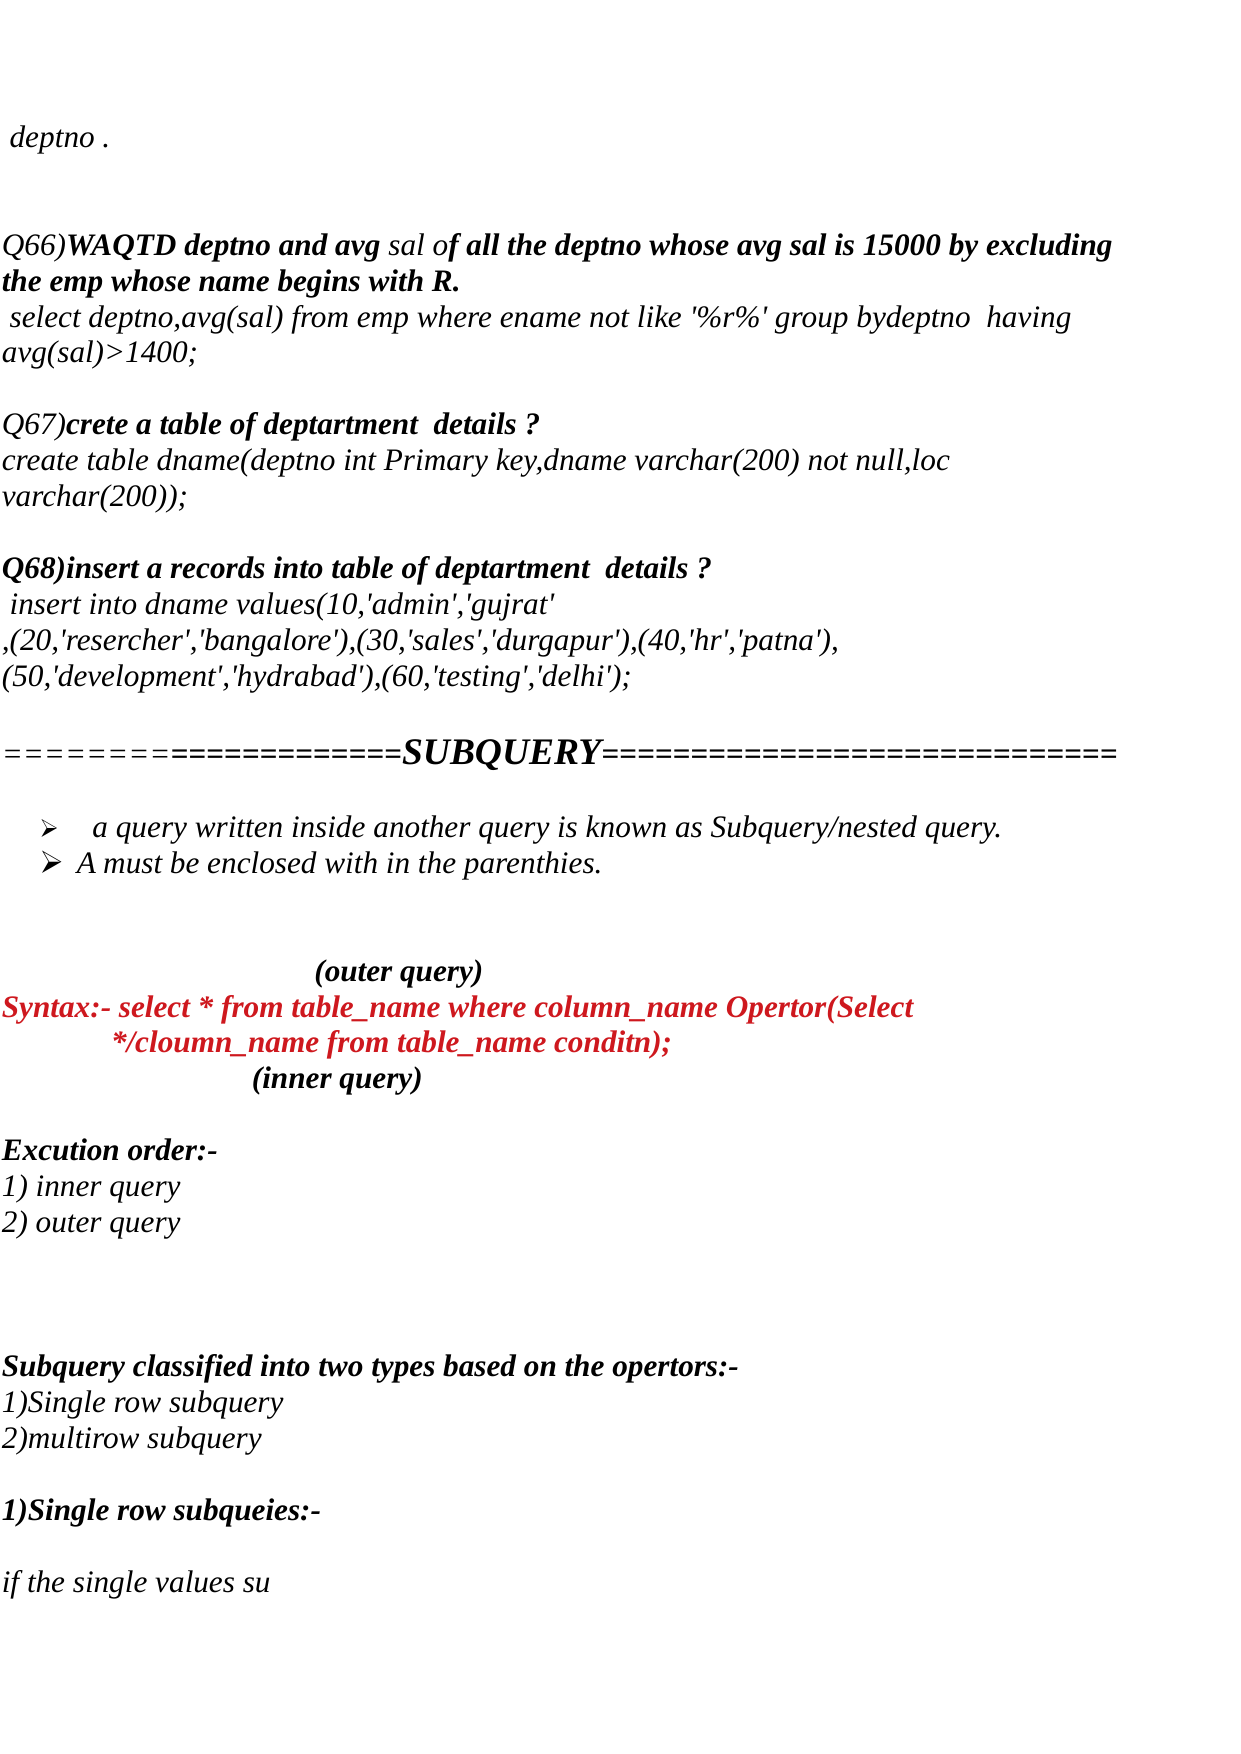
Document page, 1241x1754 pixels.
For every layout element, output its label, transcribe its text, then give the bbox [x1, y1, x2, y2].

text =====================SUBQUERY============================= [2, 729, 1123, 772]
text */cloumn_name from table_name conditn); [2, 1024, 1123, 1060]
text (outer query) [2, 952, 1123, 988]
text if the single values su [2, 1563, 1123, 1599]
list a query written inside another query is known as Subquery/nested query. [39, 808, 1123, 844]
text deptno . [2, 118, 1123, 154]
text Syntax:- select * from table_name where column_name Opertor(Select [2, 988, 1123, 1024]
text 1)Single row subquery [2, 1383, 1123, 1419]
text select deptno,avg(sal) from emp where ename not like '%r%' group bydeptno having avg(sal)>1400; [2, 298, 1123, 370]
text ,(20,'resercher','bangalore'),(30,'sales','durgapur'),(40,'hr','patna'),(50,'development','hydrabad'),(60,'testing','delhi'); [2, 621, 1123, 693]
text Q67)crete a table of deptartment details ? [2, 406, 1123, 442]
text insert into dname values(10,'admin','gujrat' [2, 585, 1123, 621]
text 1)Single row subqueies:- [2, 1491, 1123, 1527]
text 2) outer query [2, 1203, 1123, 1239]
text Q68)insert a records into table of deptartment details ? [2, 549, 1123, 585]
text create table dname(deptno int Primary key,dname varchar(200) not null,loc varchar(200)); [2, 442, 1123, 513]
text Subquery classified into two types based on the opertors:- [2, 1347, 1123, 1383]
text Excution order:- [2, 1132, 1123, 1167]
text (inner query) [2, 1060, 1123, 1096]
text 1) inner query [2, 1167, 1123, 1203]
list A must be enclosed with in the parenthies. [39, 844, 1123, 880]
text 2)multirow subquery [2, 1419, 1123, 1455]
text Q66)WAQTD deptno and avg sal of all the deptno whose avg sal is 15000 by excluding the emp whose name begins with R. [2, 226, 1123, 298]
